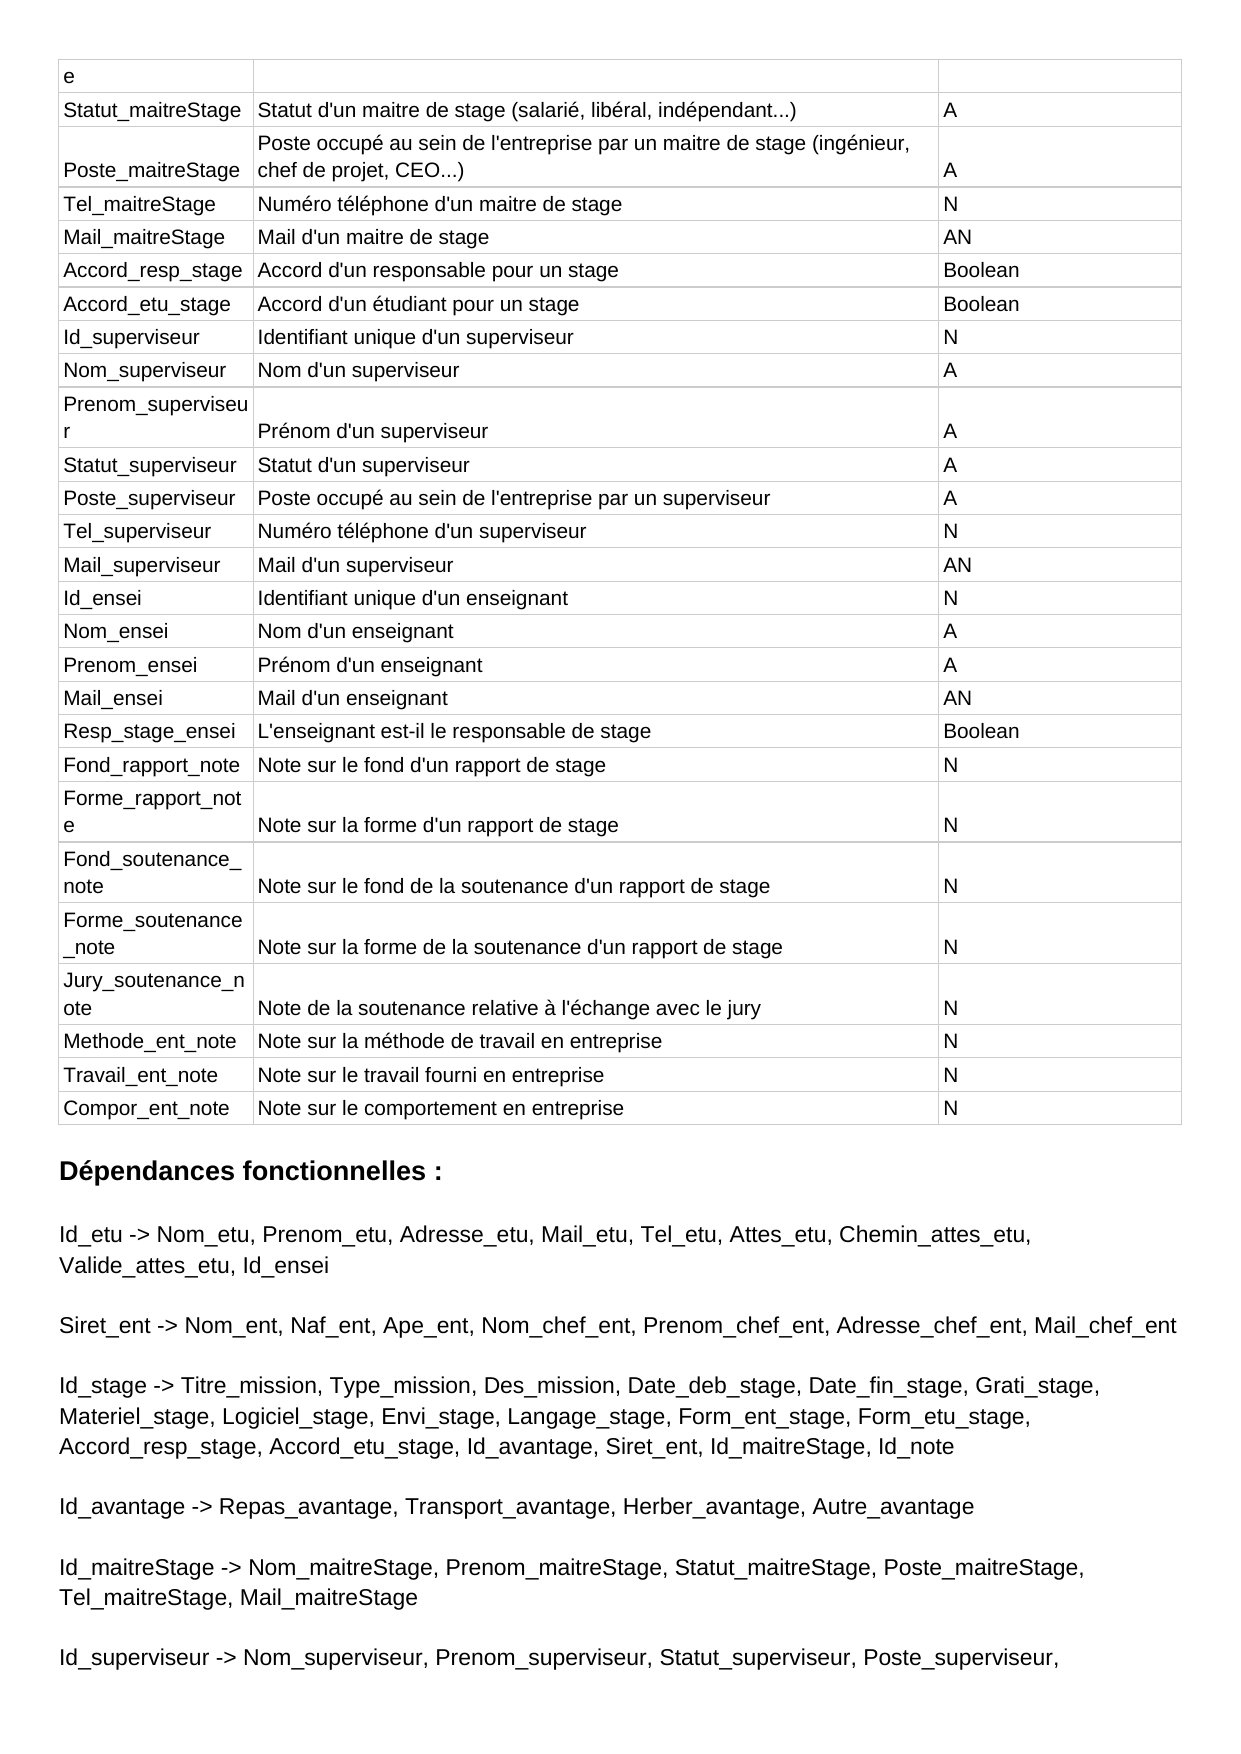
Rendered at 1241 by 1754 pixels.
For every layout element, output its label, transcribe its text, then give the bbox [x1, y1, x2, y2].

table_cell Resp_stage_ensei [59, 715, 253, 747]
text Id_etu -> Nom_etu, Prenom_etu, Adresse_etu, Mail_etu, Tel_etu, Attes_etu, Chemin_attes_etu, Valide_attes_etu, Id_ensei [59, 1221, 1181, 1278]
table_cell Nom_ensei [59, 615, 253, 647]
text Siret_ent -> Nom_ent, Naf_ent, Ape_ent, Nom_chef_ent, Prenom_chef_ent, Adresse_chef_ent, Mail_chef_ent [59, 1312, 1181, 1338]
table_cell N [939, 748, 1181, 781]
table_cell Travail_ent_note [59, 1058, 253, 1091]
table_cell AN [939, 221, 1181, 253]
table_cell Poste occupé au sein de l'entreprise par un superviseur [254, 482, 938, 514]
table_cell N [939, 188, 1181, 220]
table_cell Mail_maitreStage [59, 221, 253, 253]
table_cell A [939, 482, 1181, 514]
table_cell AN [939, 682, 1181, 714]
text Id_maitreStage -> Nom_maitreStage, Prenom_maitreStage, Statut_maitreStage, Poste_maitreStage, Tel_maitreStage, Mail_maitreStage [59, 1554, 1181, 1610]
table_cell AN [939, 548, 1181, 581]
table_cell Statut d'un maitre de stage (salarié, libéral, indépendant...) [254, 93, 938, 126]
table_cell Note sur le comportement en entreprise [254, 1092, 938, 1124]
table_cell Poste occupé au sein de l'entreprise par un maitre de stage (ingénieur, chef de projet, CEO...) [254, 127, 938, 186]
table_cell Boolean [939, 715, 1181, 747]
table_cell Numéro téléphone d'un superviseur [254, 515, 938, 547]
table_cell Tel_superviseur [59, 515, 253, 547]
table_cell N [939, 515, 1181, 547]
table_cell Prénom d'un enseignant [254, 648, 938, 681]
table_cell A [939, 615, 1181, 647]
text Id_superviseur -> Nom_superviseur, Prenom_superviseur, Statut_superviseur, Poste_superviseur, [59, 1644, 1181, 1671]
table_cell Mail_superviseur [59, 548, 253, 581]
table_cell Poste_superviseur [59, 482, 253, 514]
table_cell Nom_superviseur [59, 354, 253, 386]
table_cell Statut_superviseur [59, 448, 253, 481]
table_cell Nom d'un enseignant [254, 615, 938, 647]
table_cell Fond_rapport_note [59, 748, 253, 781]
table_cell Mail d'un maitre de stage [254, 221, 938, 253]
table_cell Accord_resp_stage [59, 254, 253, 286]
table_cell Id_ensei [59, 582, 253, 614]
table_cell Forme_soutenance_note [59, 903, 253, 963]
table_cell N [939, 1025, 1181, 1057]
table_cell Poste_maitreStage [59, 127, 253, 186]
table_cell Boolean [939, 288, 1181, 320]
table_cell N [939, 782, 1181, 841]
text Dépendances fonctionnelles : [59, 1155, 1181, 1186]
table_cell Id_superviseur [59, 321, 253, 353]
table_cell A [939, 354, 1181, 386]
table_cell A [939, 388, 1181, 447]
table_cell Compor_ent_note [59, 1092, 253, 1124]
table_cell Accord d'un étudiant pour un stage [254, 288, 938, 320]
table_cell A [939, 448, 1181, 481]
table_cell Methode_ent_note [59, 1025, 253, 1057]
table_cell Note de la soutenance relative à l'échange avec le jury [254, 964, 938, 1024]
table_cell [254, 60, 938, 92]
table_cell Note sur la méthode de travail en entreprise [254, 1025, 938, 1057]
table_cell Forme_rapport_note [59, 782, 253, 841]
table_cell Boolean [939, 254, 1181, 286]
table_cell Jury_soutenance_note [59, 964, 253, 1024]
table_cell Prénom d'un superviseur [254, 388, 938, 447]
table_cell N [939, 964, 1181, 1024]
table_cell Nom d'un superviseur [254, 354, 938, 386]
table_cell N [939, 1092, 1181, 1124]
table_cell Fond_soutenance_note [59, 843, 253, 902]
table_cell Note sur le travail fourni en entreprise [254, 1058, 938, 1091]
table_cell Note sur le fond d'un rapport de stage [254, 748, 938, 781]
table_cell Statut d'un superviseur [254, 448, 938, 481]
table_cell Accord_etu_stage [59, 288, 253, 320]
table_cell Identifiant unique d'un superviseur [254, 321, 938, 353]
table_cell A [939, 93, 1181, 126]
table_cell N [939, 321, 1181, 353]
table_cell N [939, 903, 1181, 963]
table_cell A [939, 127, 1181, 186]
table_cell Note sur la forme d'un rapport de stage [254, 782, 938, 841]
table_cell Numéro téléphone d'un maitre de stage [254, 188, 938, 220]
text Id_stage -> Titre_mission, Type_mission, Des_mission, Date_deb_stage, Date_fin_stage, Grati_stage, Materiel_stage, Logiciel_stage, Envi_stage, Langage_stage, Form_ent_stage, Form_etu_stage, Accord_resp_stage, Accord_etu_stage, Id_avantage, Siret_ent, Id_maitreStage, Id_note [59, 1372, 1181, 1459]
table_cell [939, 60, 1181, 92]
table_cell L'enseignant est-il le responsable de stage [254, 715, 938, 747]
table_cell N [939, 582, 1181, 614]
table_cell N [939, 1058, 1181, 1091]
table_cell N [939, 843, 1181, 902]
table_cell Tel_maitreStage [59, 188, 253, 220]
table_cell e [59, 60, 253, 92]
table_cell Mail d'un enseignant [254, 682, 938, 714]
table_cell Statut_maitreStage [59, 93, 253, 126]
table_cell A [939, 648, 1181, 681]
table_cell Mail_ensei [59, 682, 253, 714]
table_cell Identifiant unique d'un enseignant [254, 582, 938, 614]
text Id_avantage -> Repas_avantage, Transport_avantage, Herber_avantage, Autre_avantage [59, 1493, 1181, 1519]
table_cell Note sur le fond de la soutenance d'un rapport de stage [254, 843, 938, 902]
table_cell Mail d'un superviseur [254, 548, 938, 581]
table_cell Prenom_superviseur [59, 388, 253, 447]
table_cell Note sur la forme de la soutenance d'un rapport de stage [254, 903, 938, 963]
table_cell Accord d'un responsable pour un stage [254, 254, 938, 286]
table_cell Prenom_ensei [59, 648, 253, 681]
